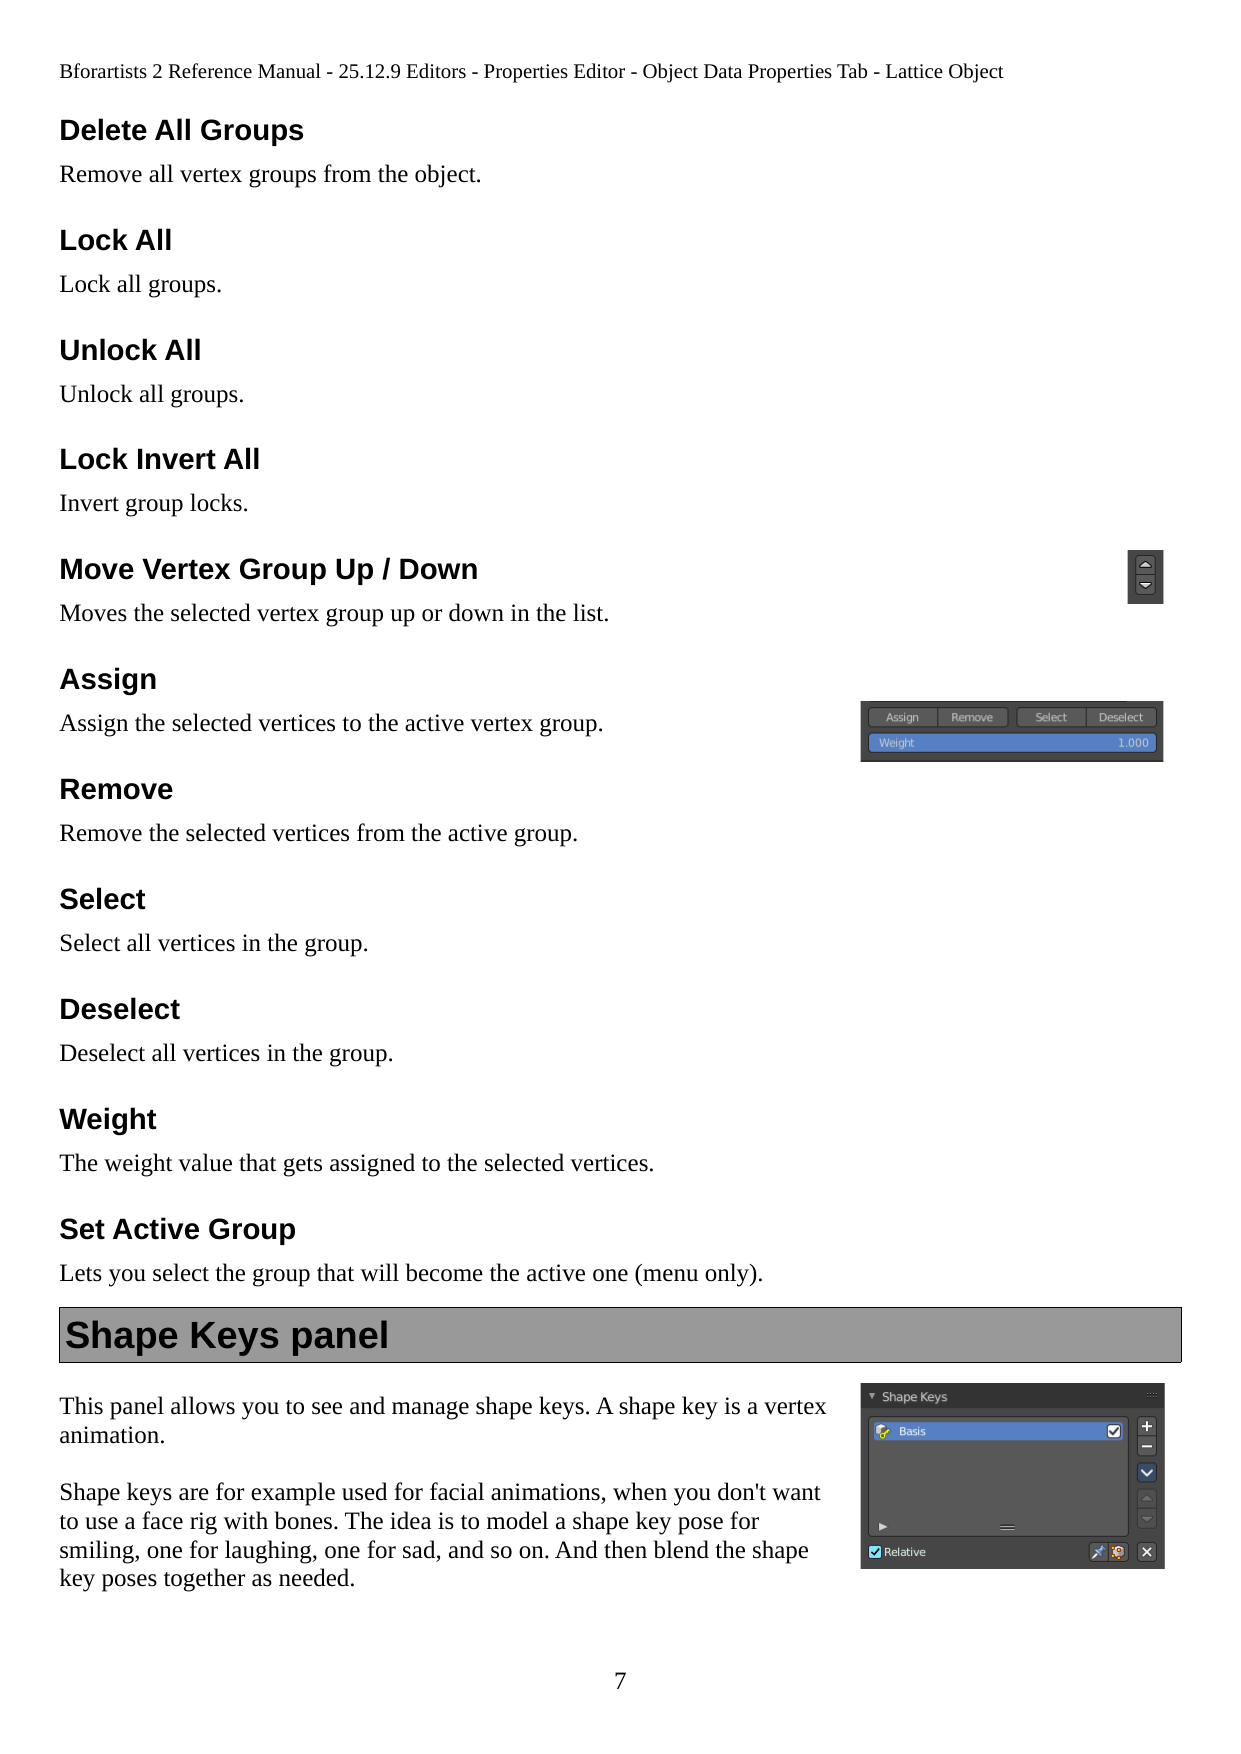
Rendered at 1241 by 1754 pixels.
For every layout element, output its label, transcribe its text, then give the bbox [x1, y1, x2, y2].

text Remove the selected vertices from the active group. [59, 818, 1181, 847]
text Lock all groups. [59, 269, 1181, 297]
picture [860, 701, 1164, 762]
subtitle Deselect [59, 992, 1181, 1026]
text Moves the selected vertex group up or down in the list. [59, 598, 1181, 627]
subtitle Lock All [59, 222, 1181, 256]
picture [860, 1383, 1165, 1569]
subtitle Remove [59, 772, 1181, 806]
subtitle Move Vertex Group Up / Down [59, 552, 1127, 586]
subtitle Weight [59, 1102, 1181, 1135]
text The weight value that gets assigned to the selected vertices. [59, 1148, 1181, 1177]
text Deselect all vertices in the group. [59, 1038, 1181, 1067]
subtitle Unlock All [59, 332, 1181, 366]
subtitle Assign [59, 662, 1181, 696]
subtitle Delete All Groups [59, 113, 1181, 146]
picture [1127, 550, 1164, 604]
text This panel allows you to see and manage shape keys. A shape key is a vertex animation. [59, 1391, 860, 1448]
text Shape keys are for example used for facial animations, when you don't want to use a face rig with bones. The idea is to model a shape key pose for smiling, one for laughing, one for sad, and so on. And then blend the shape key poses together as needed. [59, 1477, 1181, 1592]
table_header Shape Keys panel [60, 1308, 1181, 1362]
subtitle Lock Invert All [59, 442, 1181, 476]
text Assign the selected vertices to the active vertex group. [59, 708, 860, 737]
text Unlock all groups. [59, 379, 1181, 407]
subtitle Set Active Group [59, 1212, 1181, 1245]
text Invert group locks. [59, 488, 1181, 517]
text Select all vertices in the group. [59, 928, 1181, 957]
subtitle Select [59, 882, 1181, 916]
text Lets you select the group that will become the active one (menu only). [59, 1258, 1181, 1287]
text Remove all vertex groups from the object. [59, 159, 1181, 188]
subtitle [1164, 552, 1181, 586]
